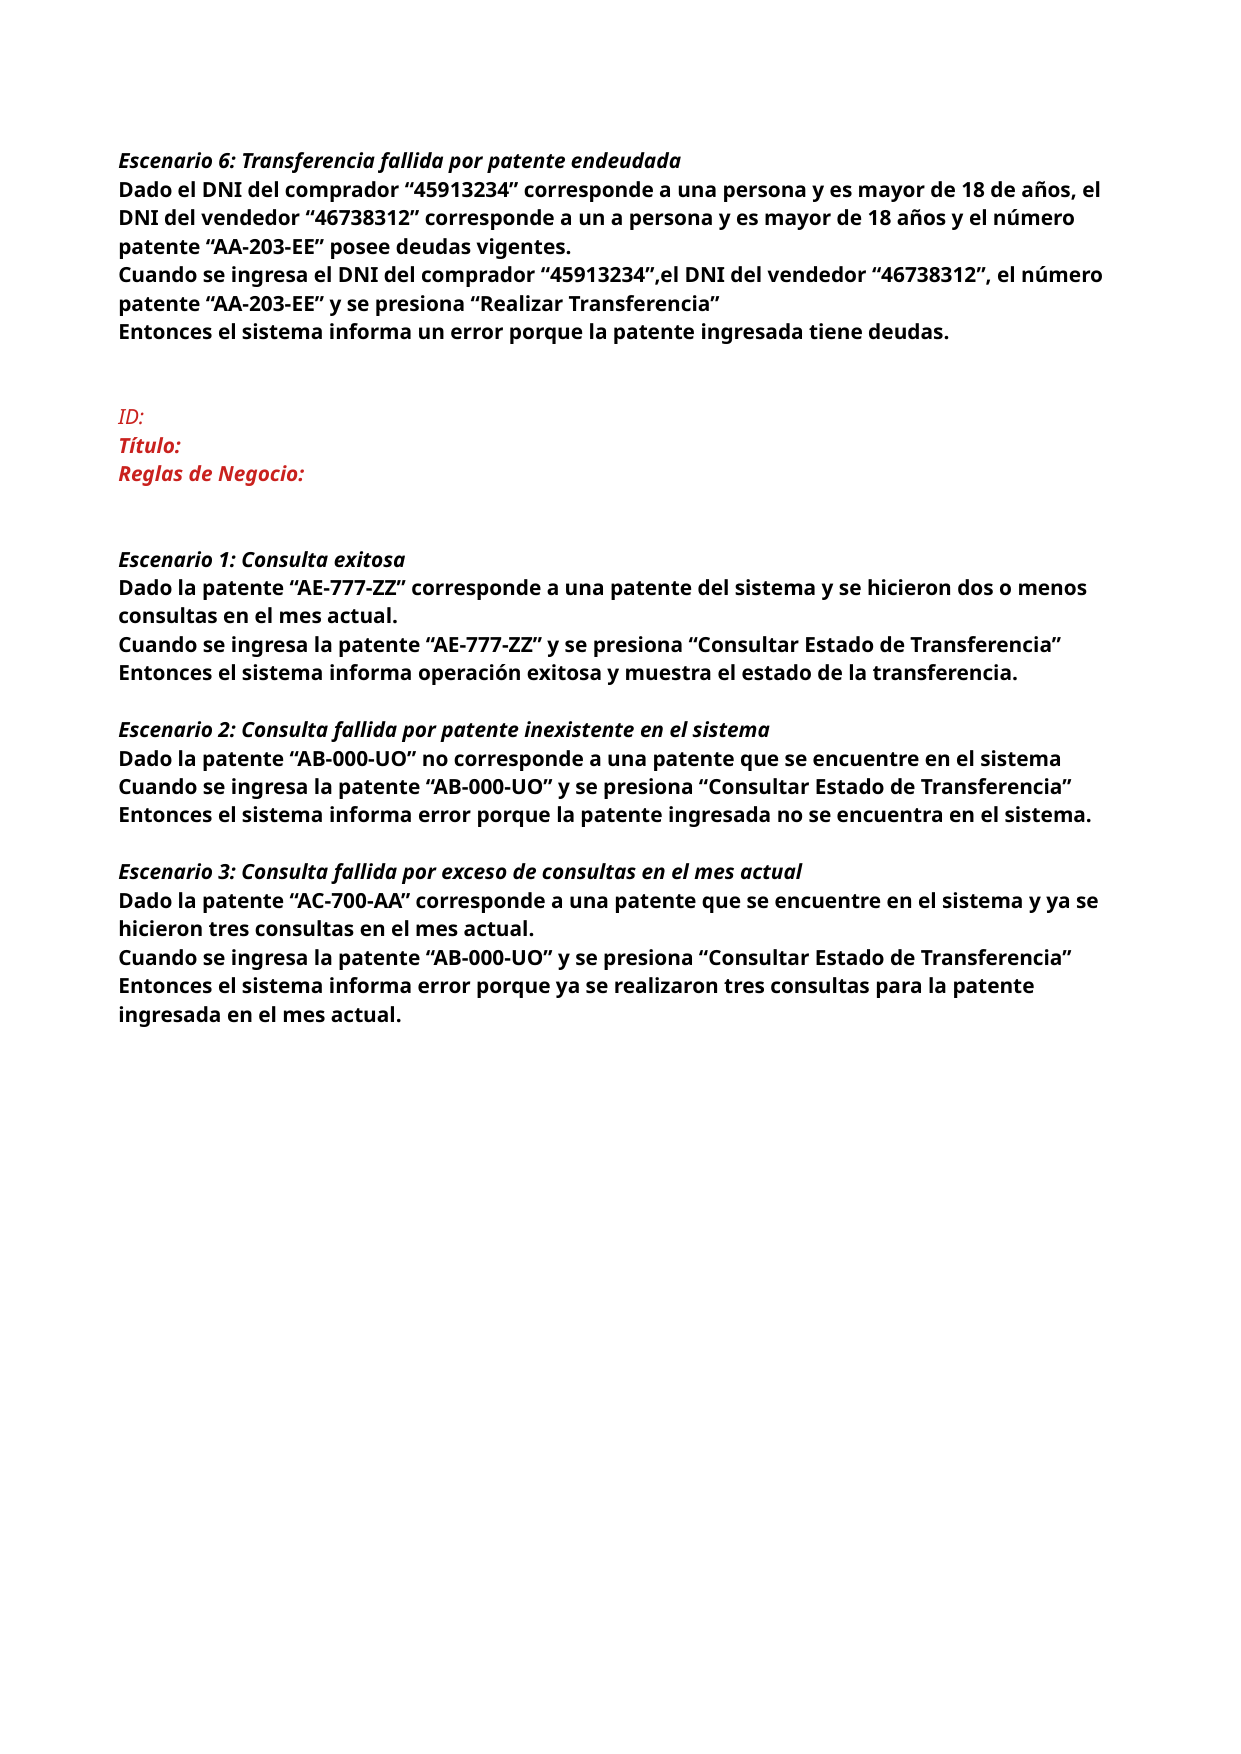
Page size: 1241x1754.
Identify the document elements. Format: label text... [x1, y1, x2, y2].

text Cuando se ingresa la patente “AB-000-UO” y se presiona “Consultar Estado de Transferencia” [118, 943, 1122, 971]
text Escenario 1: Consulta exitosa [118, 545, 1122, 573]
text Escenario 6: Transferencia fallida por patente endeudada [118, 147, 1122, 175]
text Cuando se ingresa la patente “AE-777-ZZ” y se presiona “Consultar Estado de Transferencia” [118, 630, 1122, 658]
text Escenario 2: Consulta fallida por patente inexistente en el sistema [118, 715, 1122, 744]
text Título: Como Persona quiero consultar el estado de una transferencia de un vehículo [118, 431, 1122, 459]
text Cuando se ingresa el DNI del comprador “45913234”,el DNI del vendedor “46738312”, el número patente “AA-203-EE” y se presiona “Realizar Transferencia” [118, 260, 1122, 317]
text Dado la patente “AC-700-AA” corresponde a una patente que se encuentre en el sistema y ya se hicieron tres consultas en el mes actual. [118, 886, 1122, 943]
text Entonces el sistema informa operación exitosa y muestra el estado de la transferencia. [118, 658, 1122, 687]
text Entonces el sistema informa un error porque la patente ingresada tiene deudas. [118, 317, 1122, 346]
text ID: Consultar Estado de Transferencia [118, 402, 1122, 431]
text Reglas de Negocio: [118, 459, 1122, 488]
text Cuando se ingresa la patente “AB-000-UO” y se presiona “Consultar Estado de Transferencia” [118, 772, 1122, 801]
text Escenario 3: Consulta fallida por exceso de consultas en el mes actual [118, 857, 1122, 886]
text Dado el DNI del comprador “45913234” corresponde a una persona y es mayor de 18 de años, el DNI del vendedor “46738312” corresponde a un a persona y es mayor de 18 años y el número patente “AA-203-EE” posee deudas vigentes. [118, 175, 1122, 260]
text Se pueden hacer hasta tres consultas por mes. [118, 488, 1122, 516]
text Dado la patente “AE-777-ZZ” corresponde a una patente del sistema y se hicieron dos o menos consultas en el mes actual. [118, 573, 1122, 630]
text Entonces el sistema informa error porque la patente ingresada no se encuentra en el sistema. [118, 801, 1122, 829]
text Dado la patente “AB-000-UO” no corresponde a una patente que se encuentre en el sistema [118, 744, 1122, 772]
text Entonces el sistema informa error porque ya se realizaron tres consultas para la patente ingresada en el mes actual. [118, 971, 1122, 1028]
